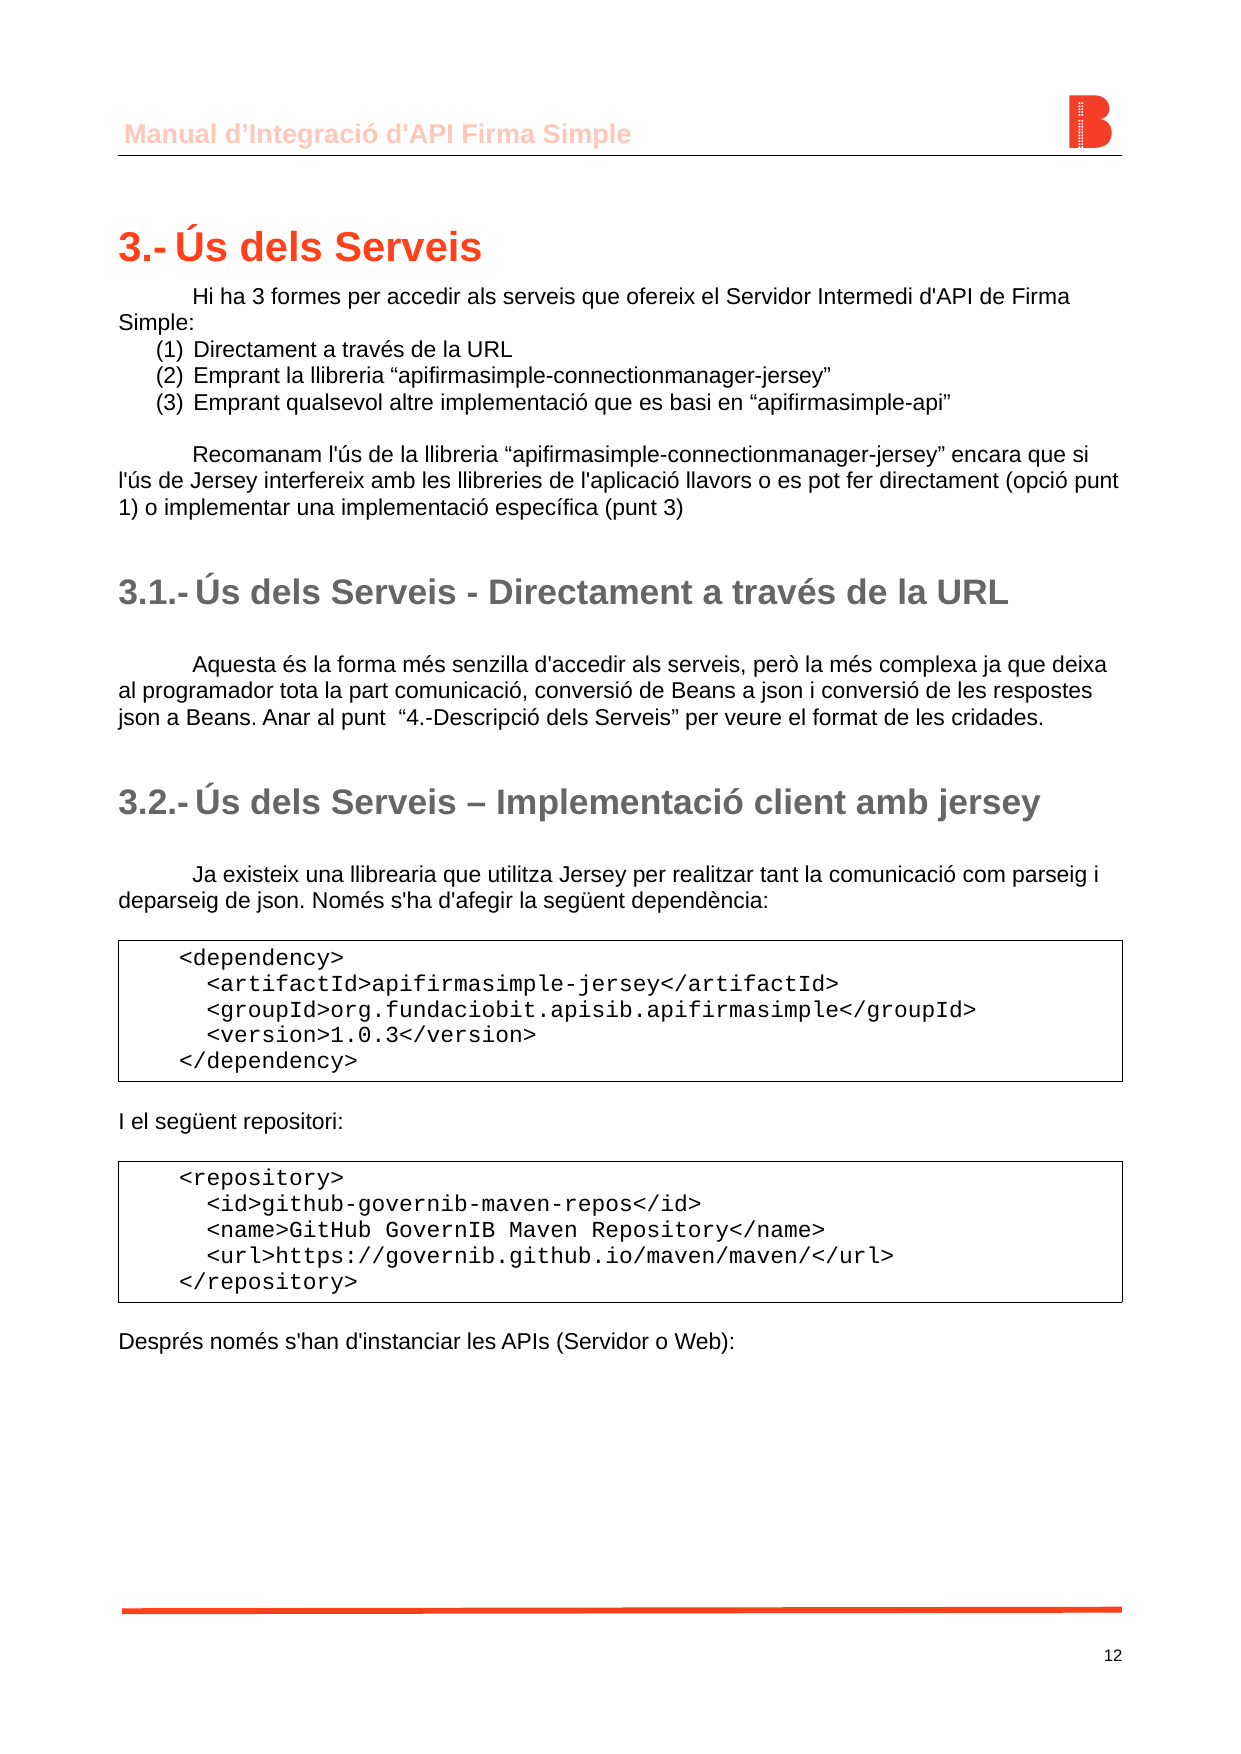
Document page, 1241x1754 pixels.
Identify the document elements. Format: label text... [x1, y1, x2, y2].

list Emprant la llibreria “apifirmasimple-connectionmanager-jersey” [156, 362, 1122, 388]
subtitle Ús dels Serveis – Implementació client amb jersey [118, 782, 1122, 822]
list Emprant qualsevol altre implementació que es basi en “apifirmasimple-api” [156, 388, 1122, 415]
subtitle Ús dels Serveis [118, 223, 1122, 271]
list Directament a través de la URL [156, 336, 1122, 362]
text Hi ha 3 formes per accedir als serveis que ofereix el Servidor Intermedi d'API de Firma Simple: [118, 283, 1122, 336]
text Recomanam l'ús de la llibreria “apifirmasimple-connectionmanager-jersey” encara que si l'ús de Jersey interfereix amb les llibreries de l'aplicació llavors o es pot fer directament (opció punt 1) o implementar una implementació específica (punt 3) [118, 441, 1122, 520]
table_header <repository> <id>github-governib-maven-repos</id> <name>GitHub GovernIB Maven Repository</name> <url>https://governib.github.io/maven/maven/</url> </repository> [119, 1162, 1122, 1302]
text I el següent repositori: [118, 1108, 1122, 1134]
text Ja existeix una llibrearia que utilitza Jersey per realitzar tant la comunicació com parseig i deparseig de json. Només s'ha d'afegir la següent dependència: [118, 861, 1122, 914]
text Aquesta és la forma més senzilla d'accedir als serveis, però la més complexa ja que deixa al programador tota la part comunicació, conversió de Beans a json i conversió de les respostes json a Beans. Anar al punt “4.-Descripció dels Serveis” per veure el format de les cridades. [118, 651, 1122, 730]
text Després només s'han d'instanciar les APIs (Servidor o Web): [118, 1328, 1122, 1355]
table_header <dependency> <artifactId>apifirmasimple-jersey</artifactId> <groupId>org.fundaciobit.apisib.apifirmasimple</groupId> <version>1.0.3</version> </dependency> [119, 941, 1122, 1081]
picture [1063, 94, 1117, 150]
subtitle Ús dels Serveis - Directament a través de la URL [118, 572, 1122, 612]
